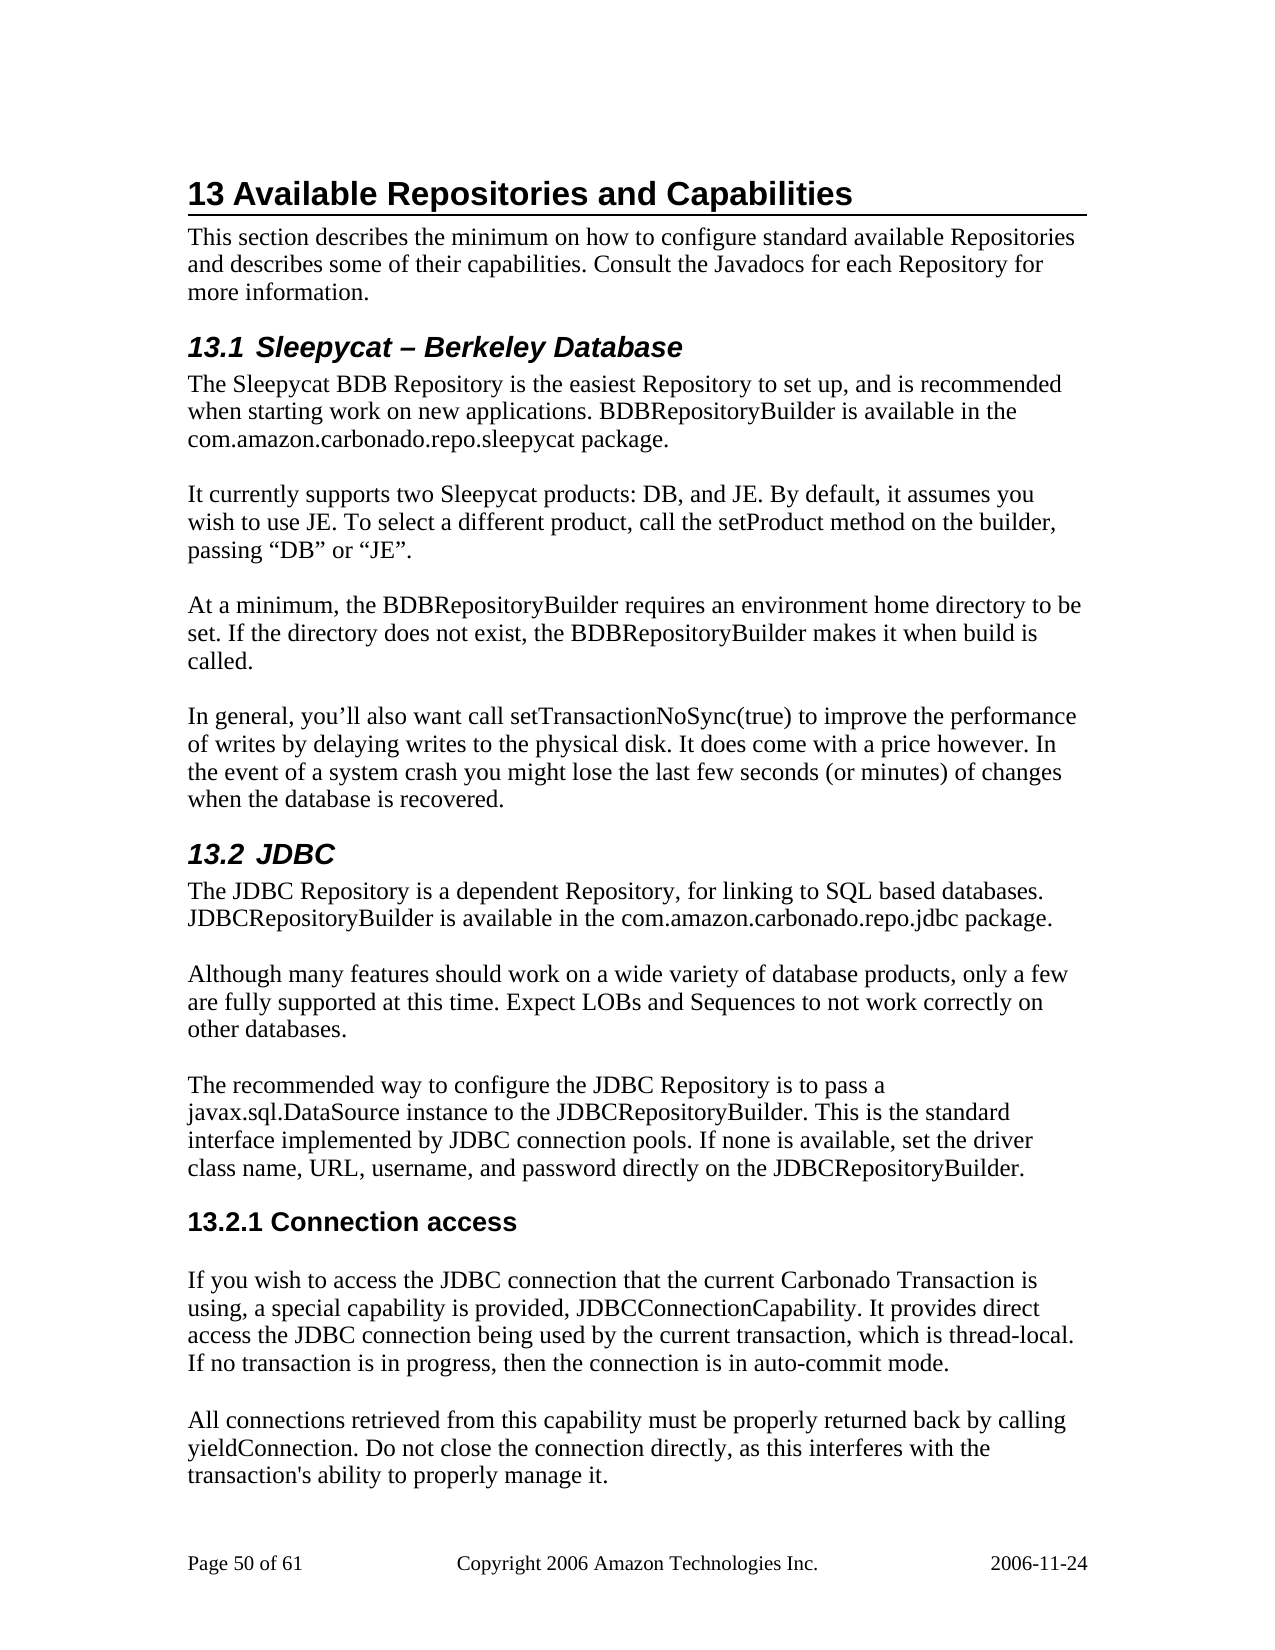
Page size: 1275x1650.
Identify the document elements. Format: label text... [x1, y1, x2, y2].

text At a minimum, the BDBRepositoryBuilder requires an environment home directory to be set. If the directory does not exist, the BDBRepositoryBuilder makes it when build is called. [187, 591, 1087, 674]
text If you wish to access the JDBC connection that the current Carbonado Transaction is using, a special capability is provided, JDBCConnectionCapability. It provides direct access the JDBC connection being used by the current transaction, which is thread-local. If no transaction is in progress, then the connection is in auto-commit mode. [187, 1266, 1087, 1377]
text In general, you’ll also want call setTransactionNoSync(true) to improve the performance of writes by delaying writes to the physical disk. It does come with a price however. In the event of a system crash you might lose the last few seconds (or minutes) of changes when the database is recovered. [187, 702, 1087, 813]
subtitle JDBC [187, 838, 1087, 871]
subtitle Available Repositories and Capabilities [187, 175, 1087, 216]
text This section describes the minimum on how to configure standard available Repositories and describes some of their capabilities. Consult the Javadocs for each Repository for more information. [187, 223, 1087, 306]
text The JDBC Repository is a dependent Repository, for linking to SQL based databases. JDBCRepositoryBuilder is available in the com.amazon.carbonado.repo.jdbc package. [187, 877, 1087, 932]
subtitle Connection access [187, 1207, 1087, 1237]
text Although many features should work on a wide variety of database products, only a few are fully supported at this time. Expect LOBs and Sequences to not work correctly on other databases. [187, 960, 1087, 1043]
text It currently supports two Sleepycat products: DB, and JE. By default, it assumes you wish to use JE. To select a different product, call the setProduct method on the builder, passing “DB” or “JE”. [187, 481, 1087, 564]
text The recommended way to configure the JDBC Repository is to pass a javax.sql.DataSource instance to the JDBCRepositoryBuilder. This is the standard interface implemented by JDBC connection pools. If none is available, set the driver class name, URL, username, and password directly on the JDBCRepositoryBuilder. [187, 1071, 1087, 1182]
text All connections retrieved from this capability must be properly returned back by calling yieldConnection. Do not close the connection directly, as this interferes with the transaction's ability to properly manage it. [187, 1406, 1087, 1489]
text The Sleepycat BDB Repository is the easiest Repository to set up, and is recommended when starting work on new applications. BDBRepositoryBuilder is available in the com.amazon.carbonado.repo.sleepycat package. [187, 370, 1087, 453]
subtitle Sleepycat – Berkeley Database [187, 331, 1087, 363]
